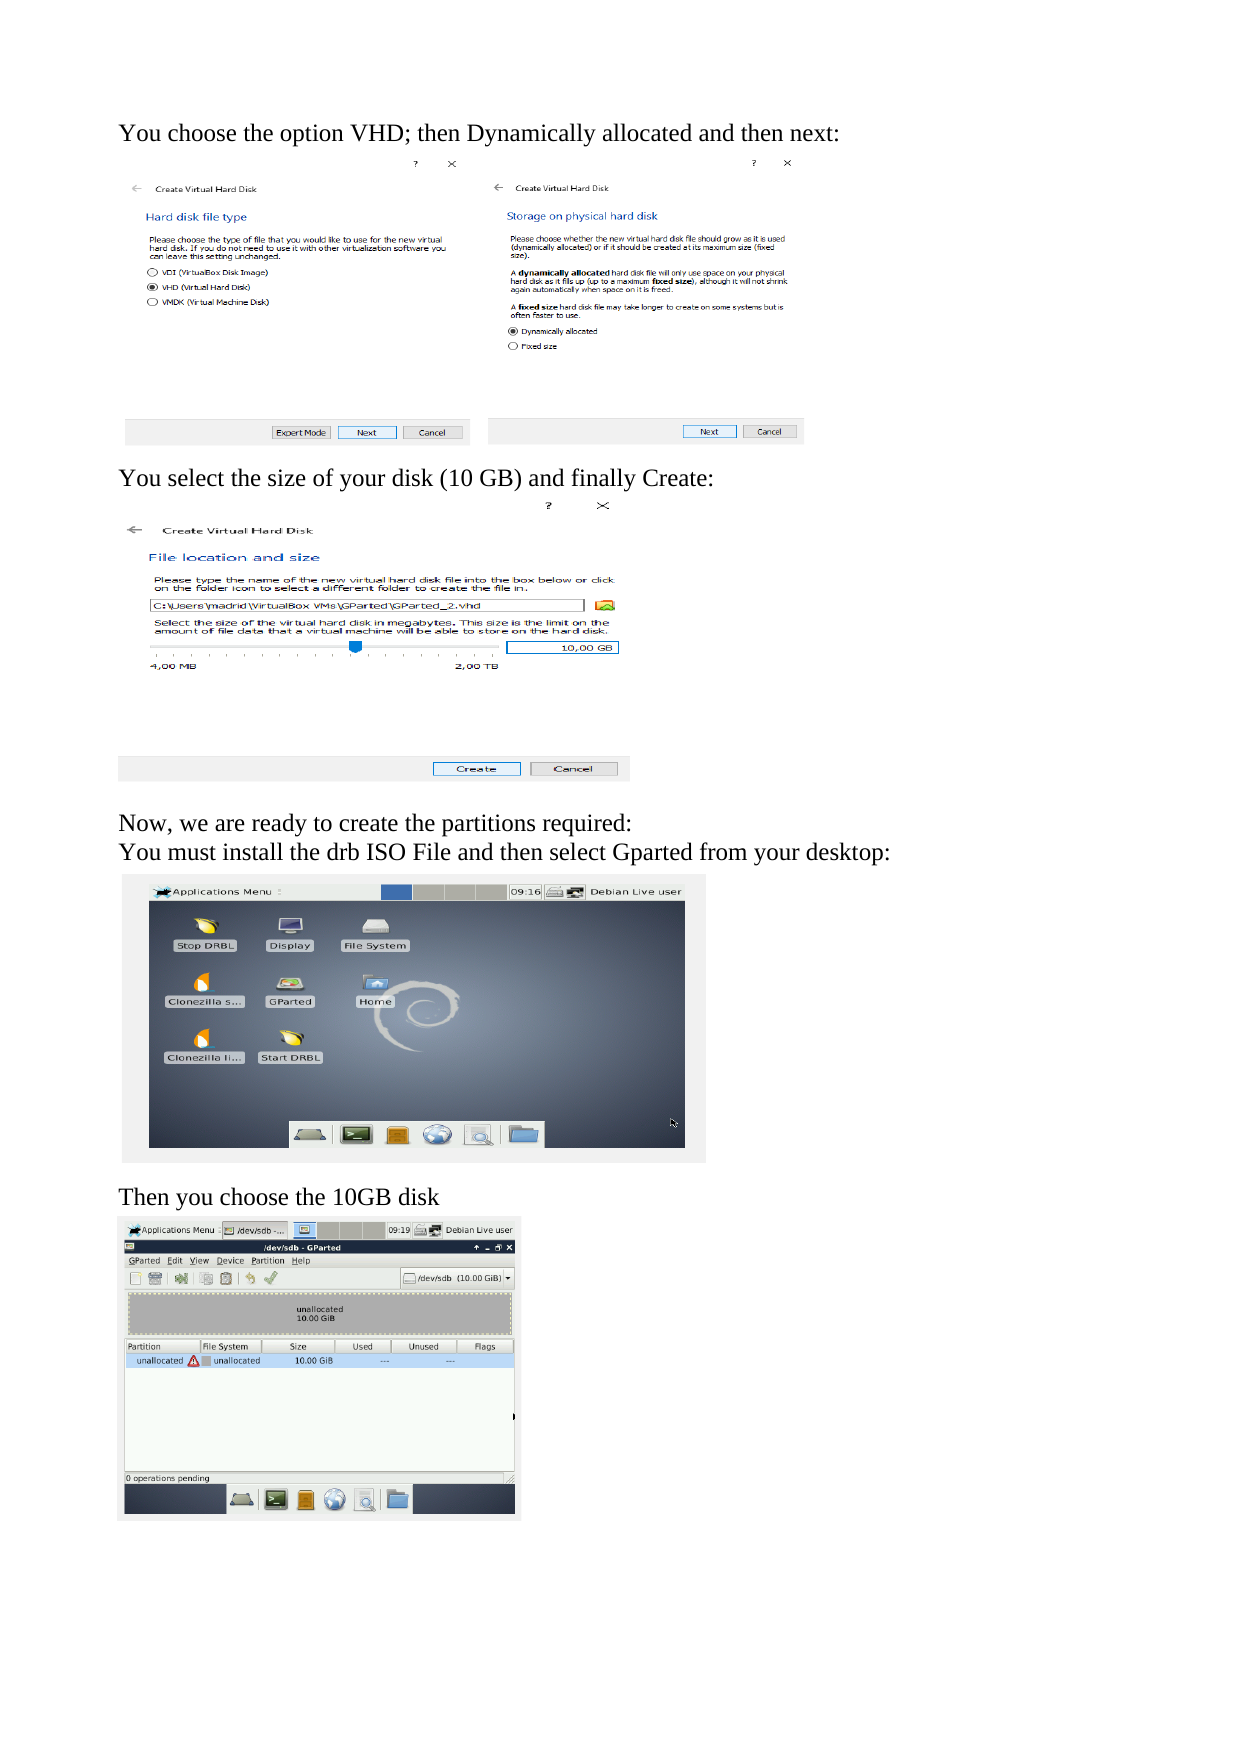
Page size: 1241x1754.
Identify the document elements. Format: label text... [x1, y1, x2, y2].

picture [117, 497, 632, 782]
picture [487, 153, 805, 445]
picture [124, 154, 471, 446]
text You select the size of your disk (10 GB) and finally Create: [118, 463, 1122, 492]
picture [121, 874, 706, 1163]
text Now, we are ready to create the partitions required: [118, 808, 1122, 837]
text You must install the drb ISO File and then select Gparted from your desktop: [118, 837, 1122, 866]
picture [117, 1216, 522, 1521]
text Then you choose the 10GB disk [118, 1182, 1122, 1211]
text You choose the option VHD; then Dynamically allocated and then next: [118, 118, 1122, 147]
